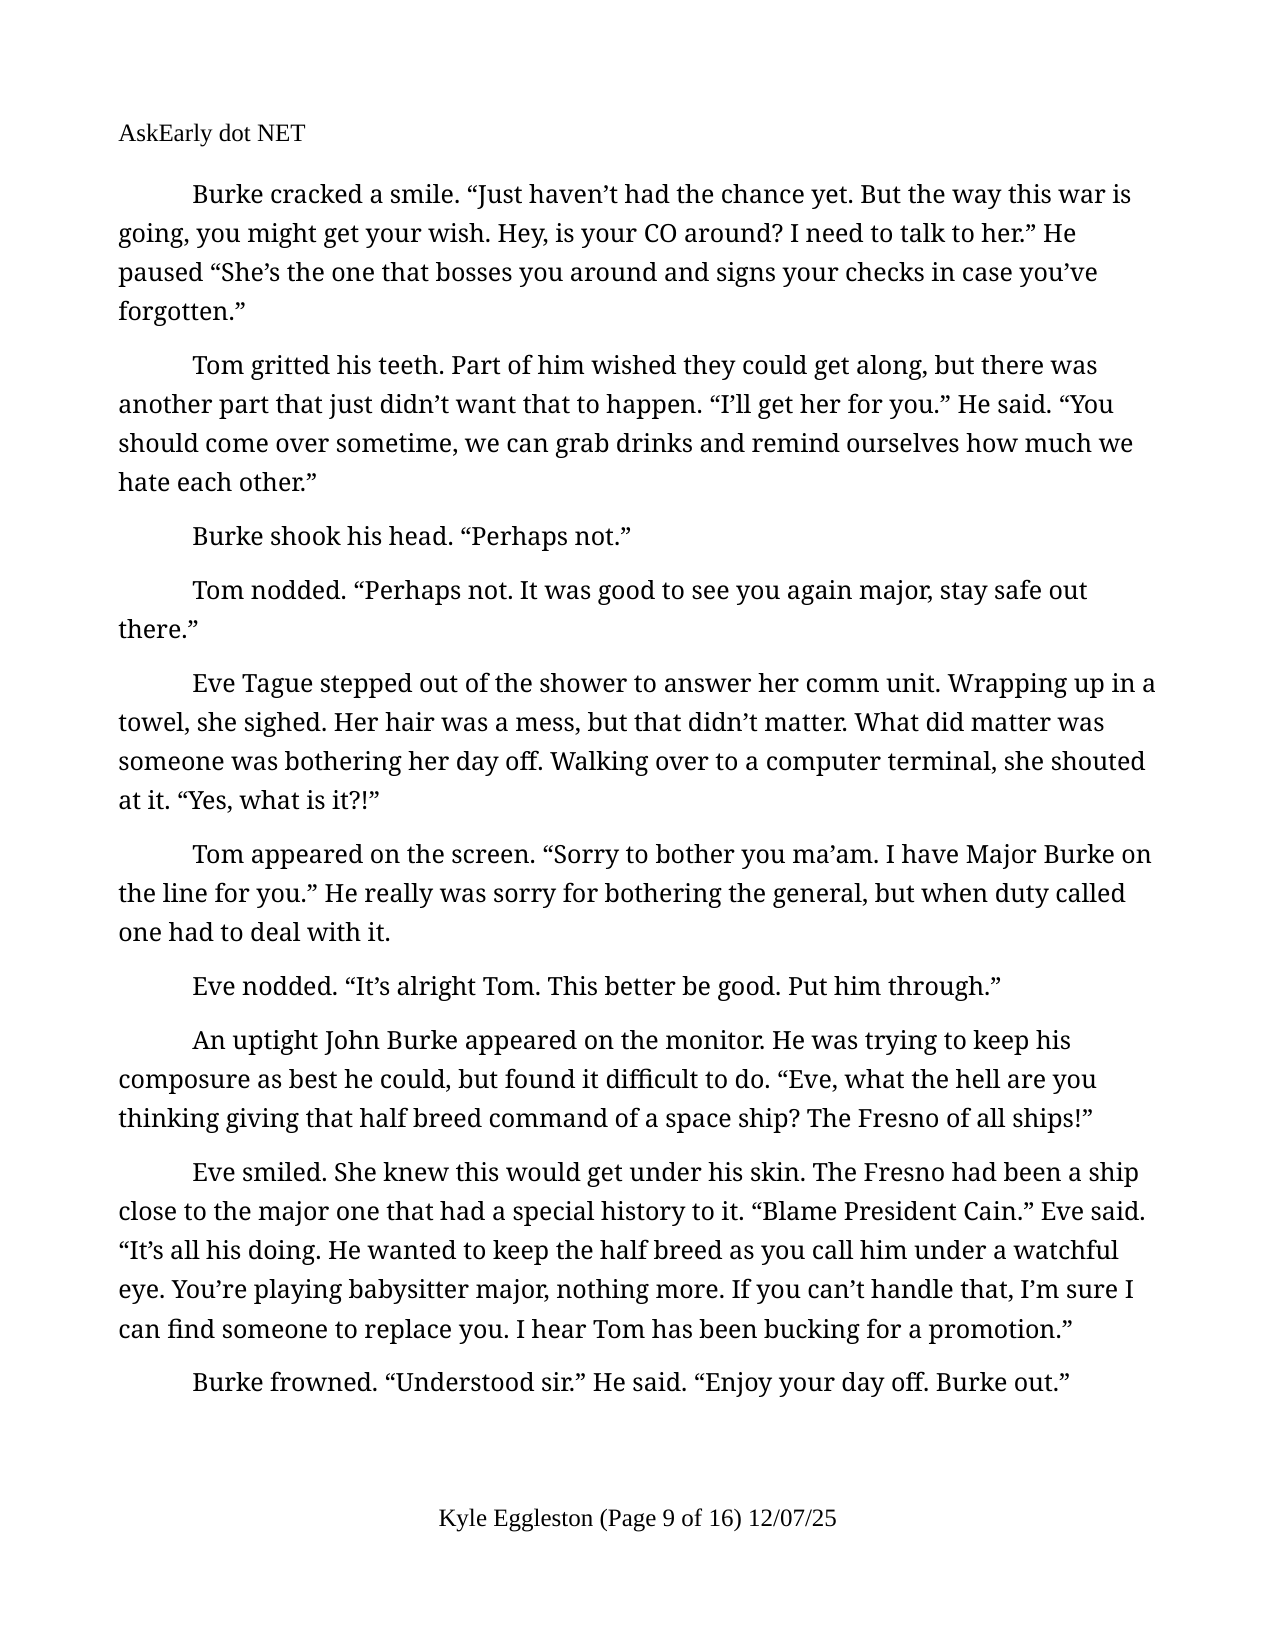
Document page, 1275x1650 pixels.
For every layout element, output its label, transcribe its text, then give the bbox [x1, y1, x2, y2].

text An uptight John Burke appeared on the monitor. He was trying to keep his composure as best he could, but found it difficult to do. “Eve, what the hell are you thinking giving that half breed command of a space ship? The Fresno of all ships!” [118, 1023, 1157, 1135]
text Tom gritted his teeth. Part of him wished they could get along, but there was another part that just didn’t want that to happen. “I’ll get her for you.” He said. “You should come over sometime, we can grab drinks and remind ourselves how much we hate each other.” [118, 348, 1157, 499]
text Burke shook his head. “Perhaps not.” [118, 519, 1157, 553]
text Eve Tague stepped out of the shower to answer her comm unit. Wrapping up in a towel, she sighed. Her hair was a mess, but that didn’t matter. What did matter was someone was bothering her day off. Walking over to a computer terminal, she shouted at it. “Yes, what is it?!” [118, 666, 1157, 817]
text Eve nodded. “It’s alright Tom. This better be good. Put him through.” [118, 969, 1157, 1003]
text Burke frowned. “Understood sir.” He said. “Enjoy your day off. Burke out.” [118, 1365, 1157, 1399]
text Eve smiled. She knew this would get under his skin. The Fresno had been a ship close to the major one that had a special history to it. “Blame President Cain.” Eve said. “It’s all his doing. He wanted to keep the half breed as you call him under a watchful eye. You’re playing babysitter major, nothing more. If you can’t handle that, I’m sure I can find someone to replace you. I hear Tom has been bucking for a promotion.” [118, 1155, 1157, 1345]
text Tom nodded. “Perhaps not. It was good to see you again major, stay safe out there.” [118, 573, 1157, 646]
text Burke cracked a smile. “Just haven’t had the chance yet. But the way this war is going, you might get your wish. Hey, is your CO around? I need to talk to her.” He paused “She’s the one that bosses you around and signs your checks in case you’ve forgotten.” [118, 176, 1157, 328]
text Tom appeared on the screen. “Sorry to bother you ma’am. I have Major Burke on the line for you.” He really was sorry for bothering the general, but when duty called one had to deal with it. [118, 837, 1157, 949]
